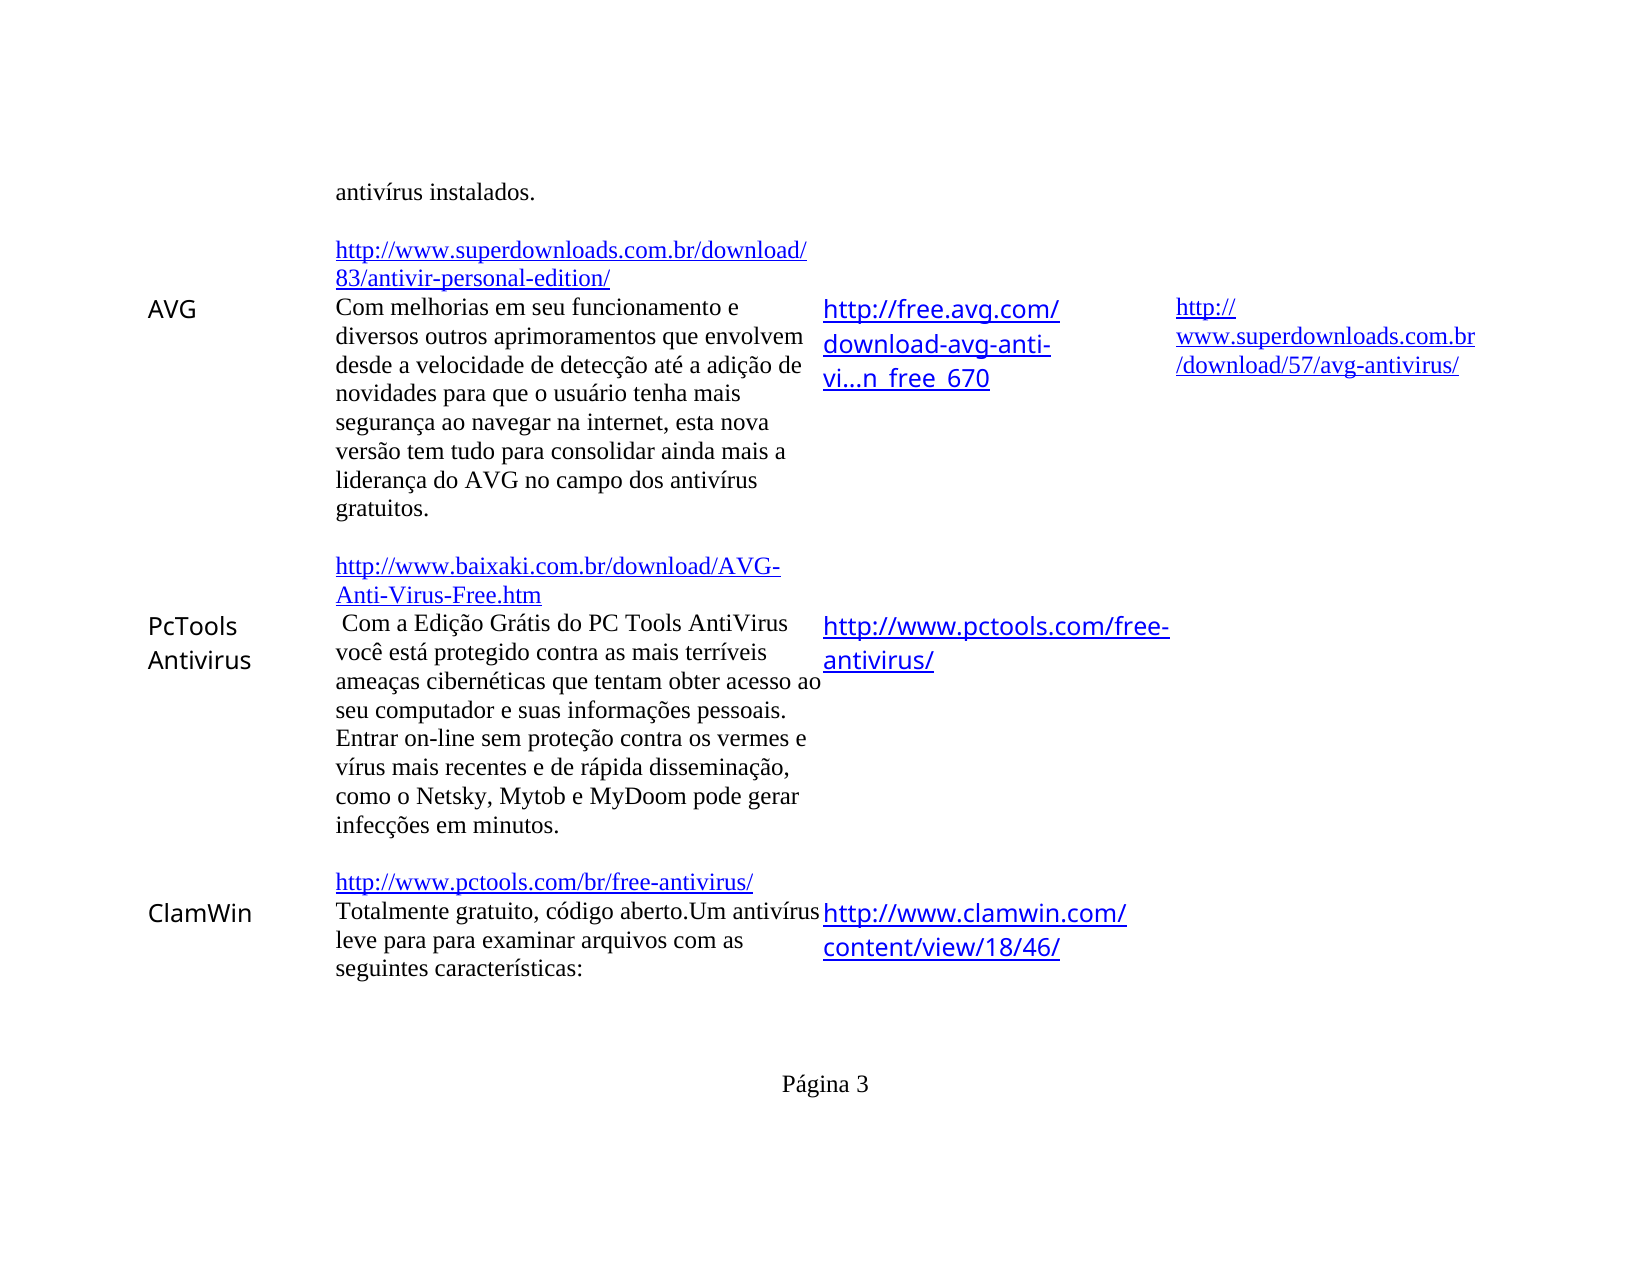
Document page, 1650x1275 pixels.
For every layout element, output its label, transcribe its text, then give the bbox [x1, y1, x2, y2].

table_cell http://free.avg.com/download-avg-anti-vi...n_free_670 [823, 394, 1176, 608]
table_cell http://www.superdownloads.com.br/download/57/avg-antivirus/ [1176, 378, 1476, 608]
table_cell [1176, 637, 1476, 896]
table_cell [1176, 925, 1476, 982]
table_cell http://www.free-av.com/pt-br/download/1/avira_antivir_personal__free_antivirus.html [823, 177, 1176, 292]
table_cell Avira [148, 177, 335, 292]
table_cell http://www.clamwin.com/content/view/18/46/ [823, 964, 1176, 982]
table_cell AVG [148, 326, 335, 608]
table_cell ClamWin [148, 930, 335, 982]
table_cell http://www.superdownloads.com.br/download/83/antivir-personal-edition/requerimentos.html [1176, 177, 1476, 292]
table_cell http://www.pctools.com/free-antivirus/ [823, 677, 1176, 896]
table_cell PcTools Antivirus [148, 677, 335, 896]
